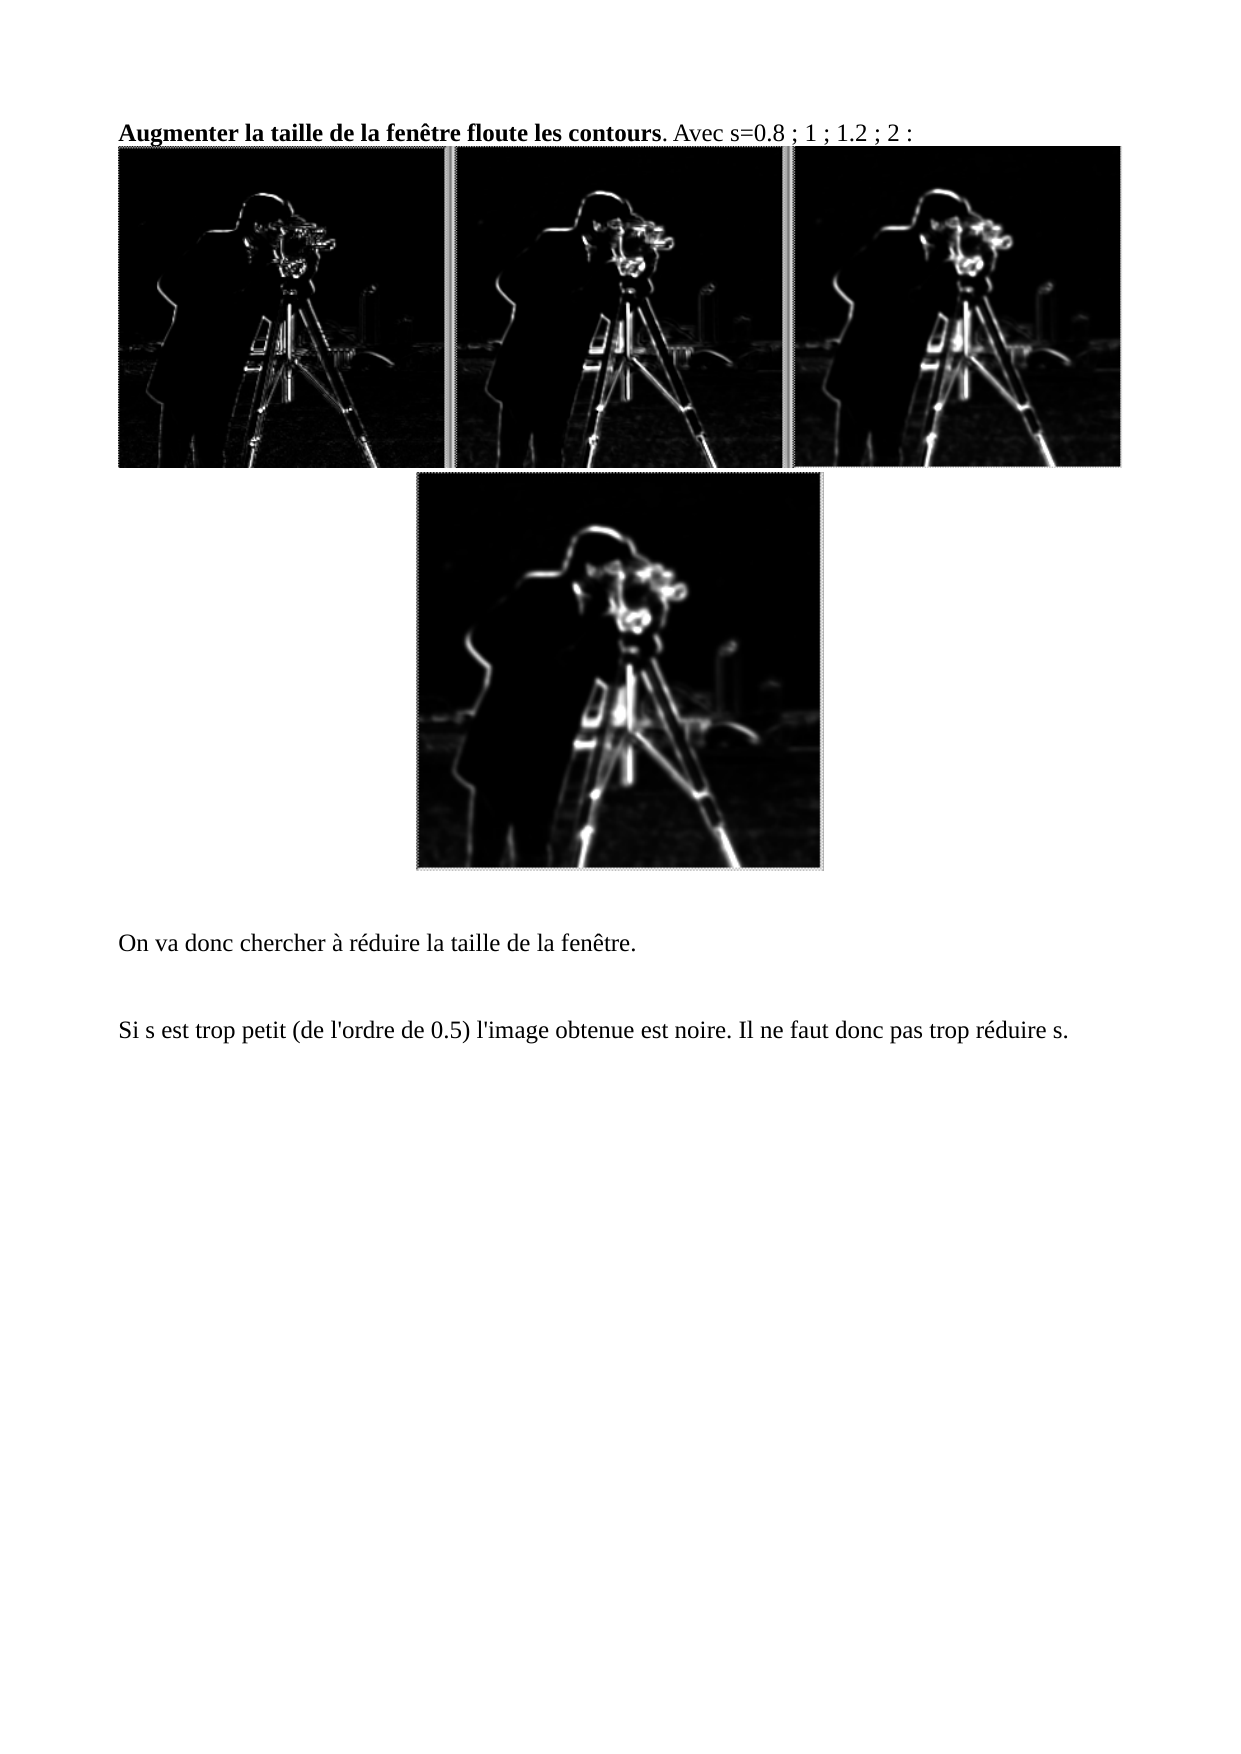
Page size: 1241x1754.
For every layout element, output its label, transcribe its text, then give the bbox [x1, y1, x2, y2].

text Augmenter la taille de la fenêtre floute les contours. Avec s=0.8 ; 1 ; 1.2 ; 2 : [118, 118, 1122, 146]
picture [118, 146, 1123, 468]
text On va donc chercher à réduire la taille de la fenêtre. [118, 928, 1122, 957]
picture [416, 472, 824, 871]
text Si s est trop petit (de l'ordre de 0.5) l'image obtenue est noire. Il ne faut donc pas trop réduire s. [118, 1015, 1122, 1043]
